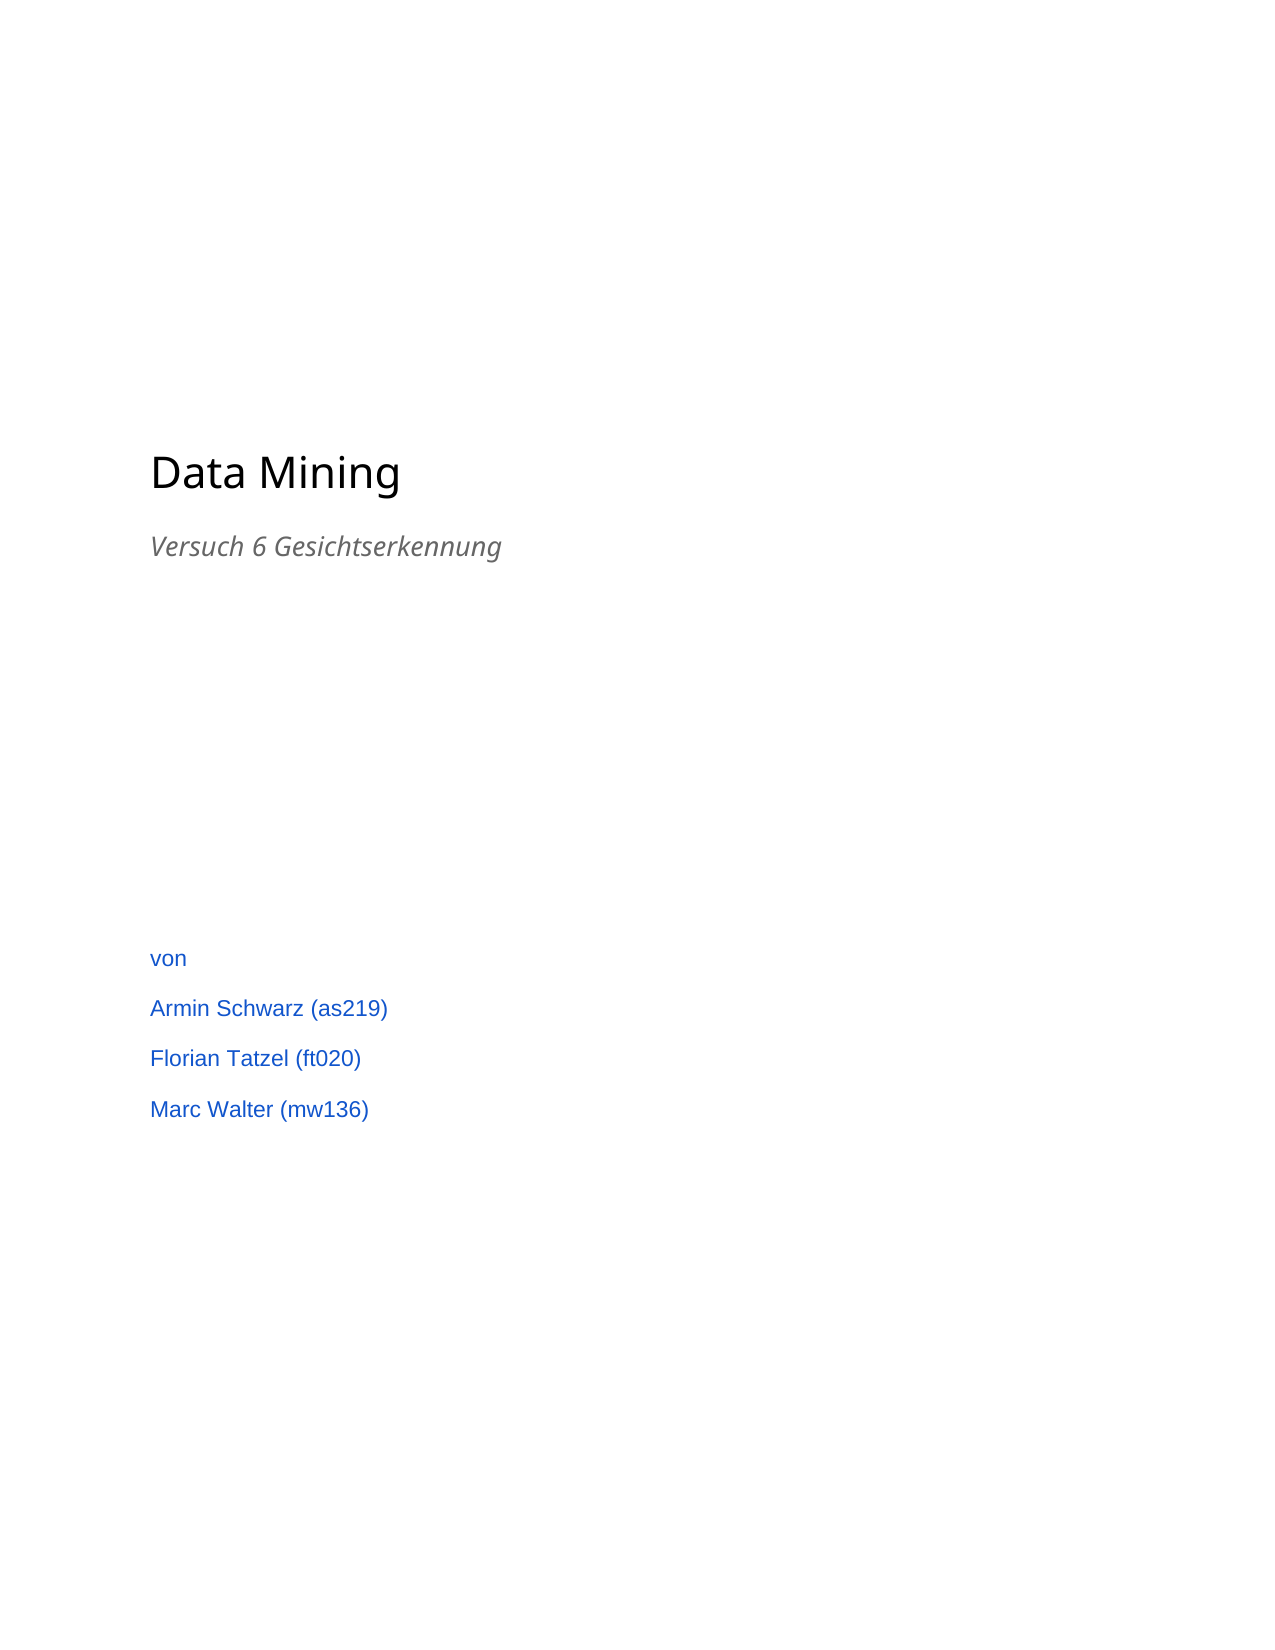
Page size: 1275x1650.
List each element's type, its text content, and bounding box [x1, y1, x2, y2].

subtitle Florian Tatzel (ft020) [150, 1046, 1125, 1072]
subtitle Versuch 6 Gesichtserkennung [150, 527, 1125, 564]
title Data Mining [150, 442, 1125, 502]
subtitle von [150, 946, 1125, 971]
subtitle Armin Schwarz (as219) [150, 996, 1125, 1022]
subtitle Marc Walter (mw136) [150, 1096, 1125, 1122]
